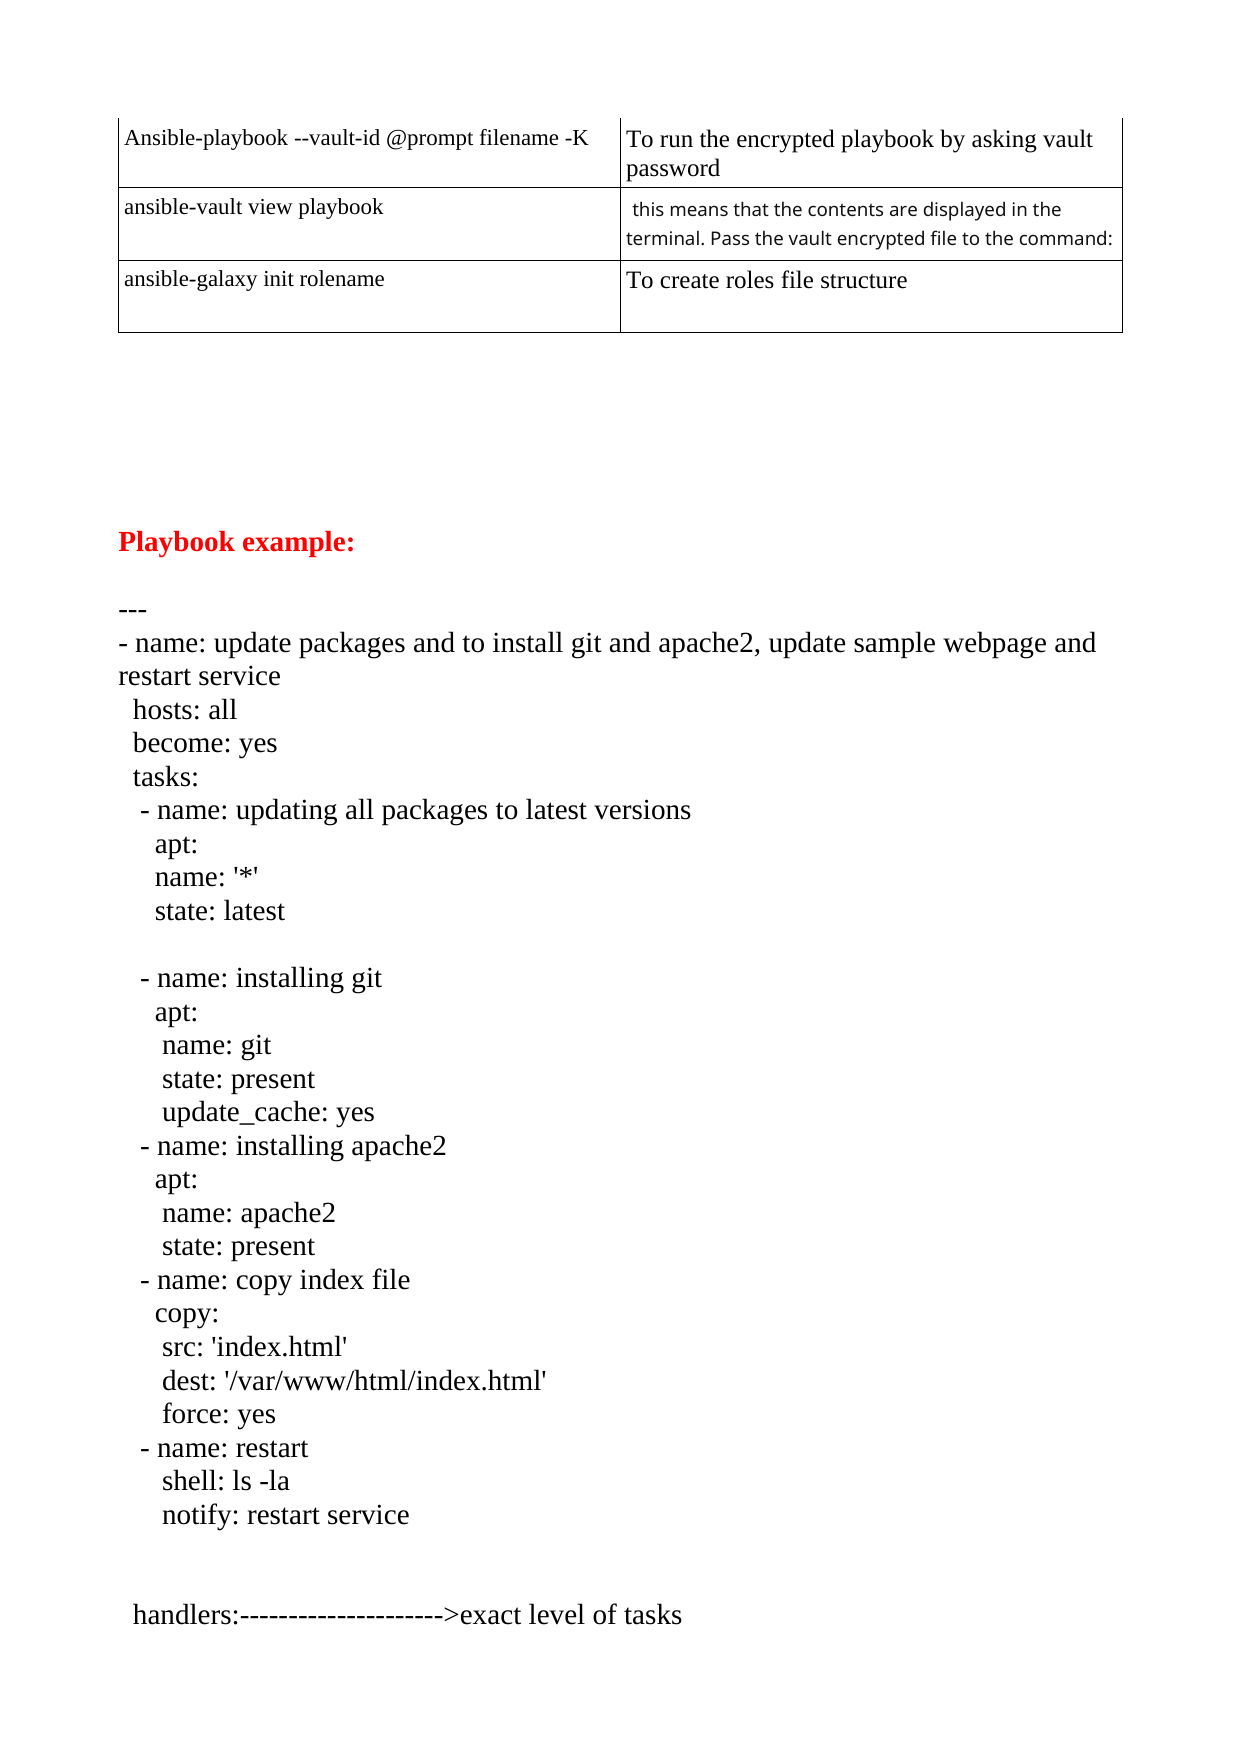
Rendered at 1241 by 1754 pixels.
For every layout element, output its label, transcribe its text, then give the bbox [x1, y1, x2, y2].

text handlers:--------------------->exact level of tasks [118, 1597, 1122, 1631]
text --- [118, 591, 1122, 625]
text - name: update packages and to install git and apache2, update sample webpage and restart service [118, 625, 1122, 692]
table_cell ansible-vault view playbook [119, 188, 620, 260]
text apt: [118, 994, 1122, 1027]
text Playbook example: [118, 524, 1122, 558]
text notify: restart service [118, 1497, 1122, 1530]
text apt: [118, 1161, 1122, 1195]
text copy: [118, 1296, 1122, 1329]
text become: yes [118, 725, 1122, 759]
text - name: installing apache2 [118, 1128, 1122, 1161]
table_cell ansible-galaxy init rolename [119, 261, 620, 332]
text force: yes [118, 1396, 1122, 1430]
text hosts: all [118, 692, 1122, 725]
text - name: installing git [118, 960, 1122, 994]
text shell: ls -la [118, 1463, 1122, 1497]
text name: apache2 [118, 1195, 1122, 1228]
text state: latest [118, 893, 1122, 927]
text src: 'index.html' [118, 1329, 1122, 1363]
table_cell To create roles file structure [621, 261, 1122, 332]
text update_cache: yes [118, 1094, 1122, 1128]
text dest: '/var/www/html/index.html' [118, 1363, 1122, 1396]
text - name: copy index file [118, 1262, 1122, 1296]
table_cell To run the encrypted playbook by asking vault password [621, 118, 1122, 187]
table_cell Ansible-playbook --vault-id @prompt filename -K [119, 118, 620, 187]
text name: '*' [118, 859, 1122, 893]
text - name: restart [118, 1430, 1122, 1463]
text state: present [118, 1061, 1122, 1094]
text state: present [118, 1228, 1122, 1262]
text - name: updating all packages to latest versions [118, 792, 1122, 826]
text name: git [118, 1027, 1122, 1061]
table_cell this means that the contents are displayed in the terminal. Pass the vault encrypted file to the command: [621, 188, 1122, 260]
text apt: [118, 826, 1122, 859]
text tasks: [118, 759, 1122, 792]
